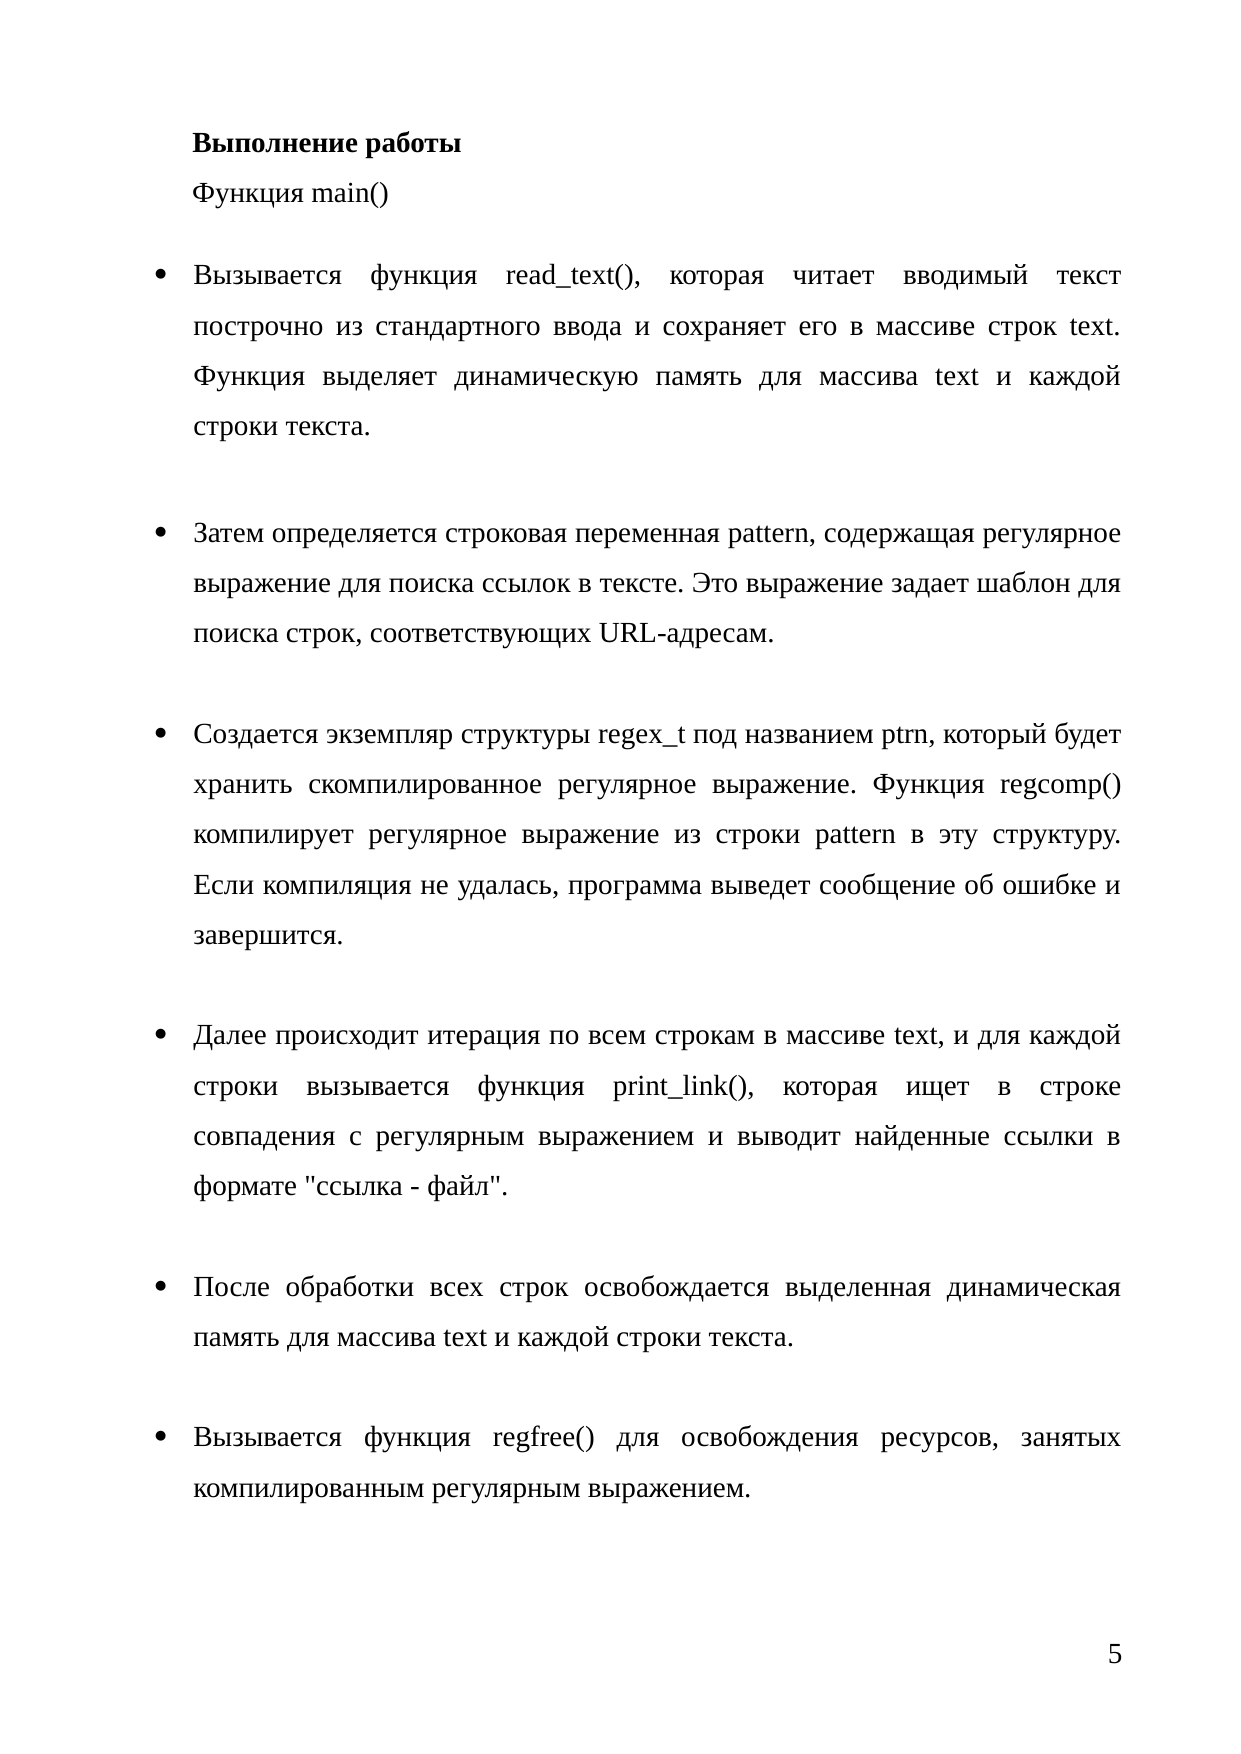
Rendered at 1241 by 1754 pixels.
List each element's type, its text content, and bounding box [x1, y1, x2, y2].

list После обработки всех строк освобождается выделенная динамическая память для массива text и каждой строки текста. [156, 1269, 1122, 1353]
text Функция main() [118, 176, 1122, 209]
subtitle Выполнение работы [118, 125, 1122, 159]
list Создается экземпляр структуры regex_t под названием ptrn, который будет хранить скомпилированное регулярное выражение. Функция regcomp() компилирует регулярное выражение из строки pattern в эту структуру. Если компиляция не удалась, программа выведет сообщение об ошибке и завершится. [156, 716, 1122, 951]
list Затем определяется строковая переменная pattern, содержащая регулярное выражение для поиска ссылок в тексте. Это выражение задает шаблон для поиска строк, соответствующих URL-адресам. [156, 515, 1122, 649]
list Вызывается функция regfree() для освобождения ресурсов, занятых компилированным регулярным выражением. [156, 1419, 1122, 1503]
list Далее происходит итерация по всем строкам в массиве text, и для каждой строки вызывается функция print_link(), которая ищет в строке совпадения с регулярным выражением и выводит найденные ссылки в формате "ссылка - файл". [156, 1017, 1122, 1202]
list Вызывается функция read_text(), которая читает вводимый текст построчно из стандартного ввода и сохраняет его в массиве строк text. Функция выделяет динамическую память для массива text и каждой строки текста. [156, 257, 1122, 442]
